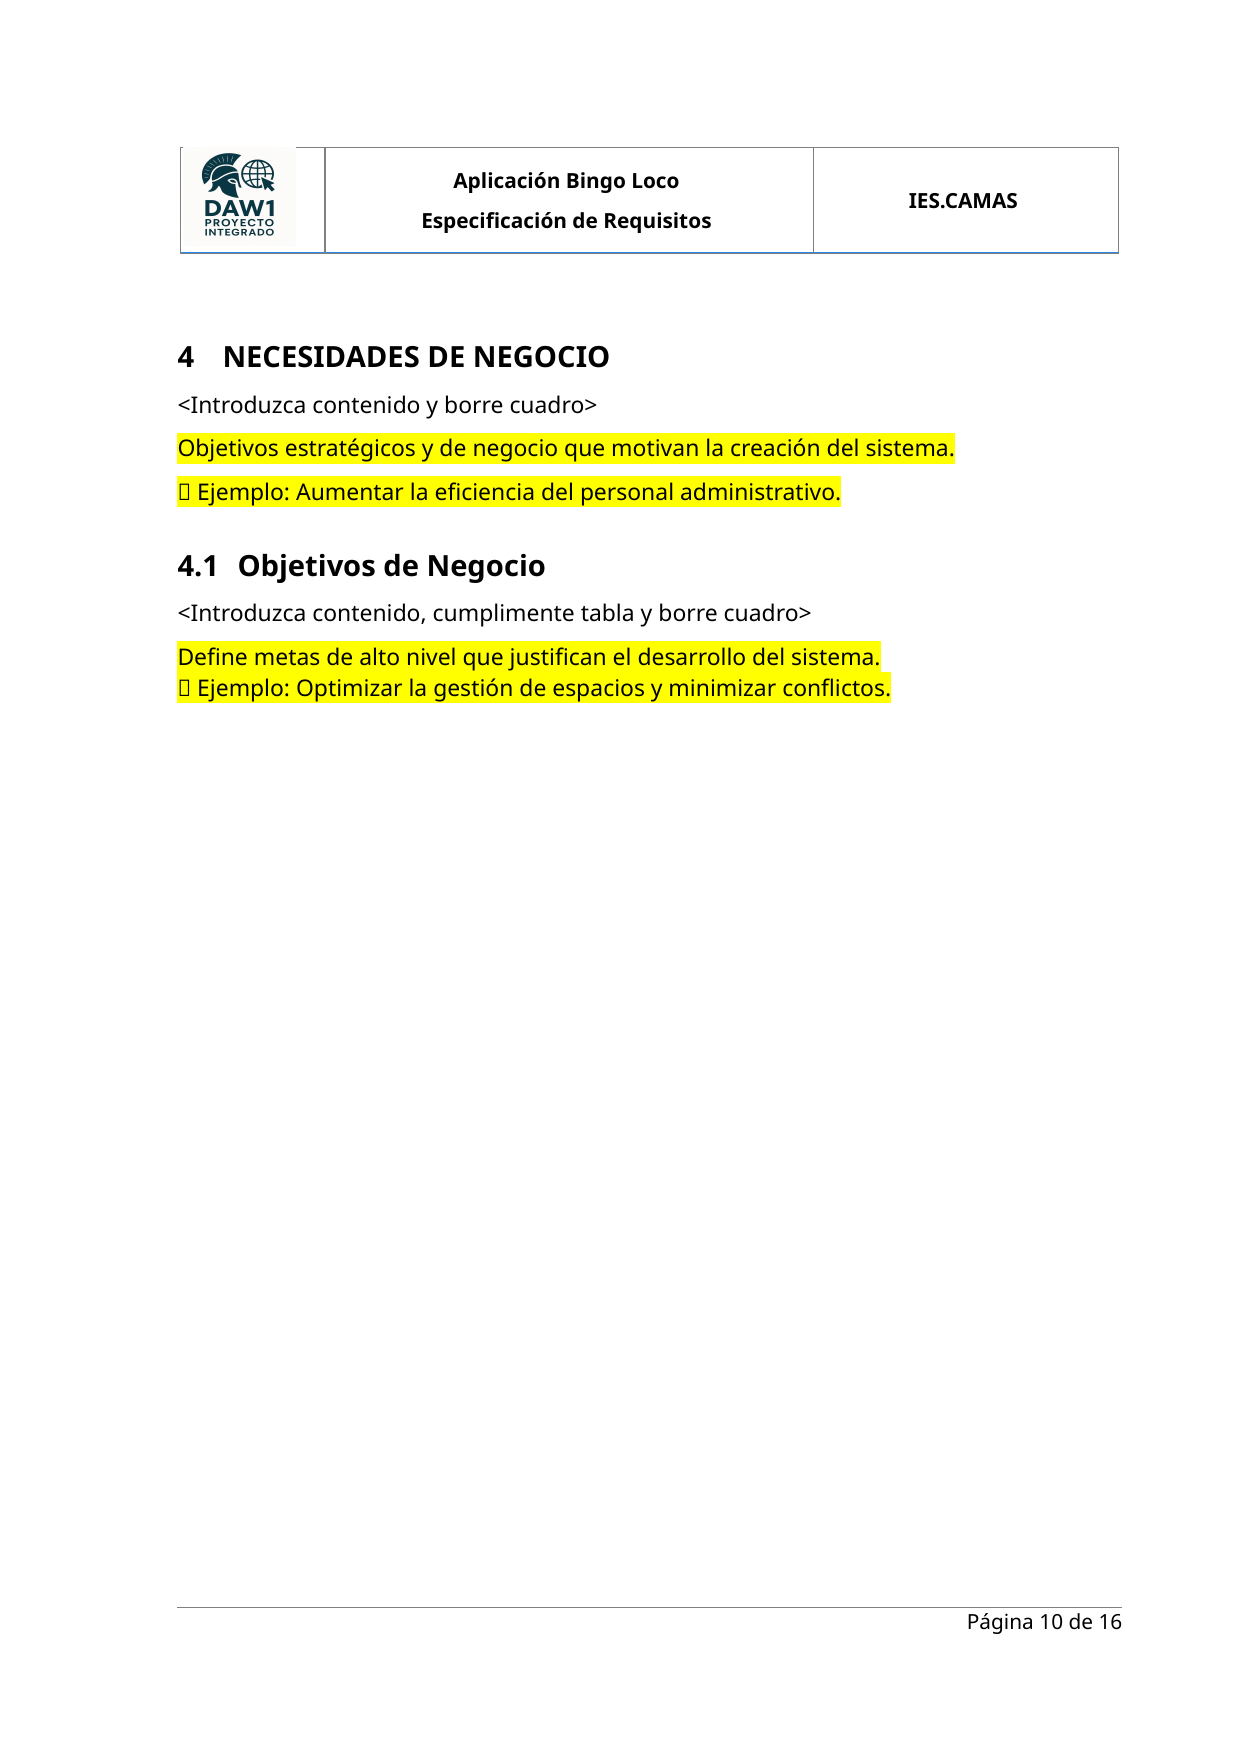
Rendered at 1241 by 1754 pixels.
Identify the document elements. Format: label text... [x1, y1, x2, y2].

text 🔹 Ejemplo: Aumentar la eficiencia del personal administrativo. [177, 476, 1122, 507]
text Define metas de alto nivel que justifican el desarrollo del sistema. [177, 641, 1122, 672]
subtitle Objetivos de Negocio [177, 545, 1122, 584]
picture [183, 147, 296, 246]
text <Introduzca contenido, cumplimente tabla y borre cuadro> [177, 597, 1122, 628]
text Objetivos estratégicos y de negocio que motivan la creación del sistema. [177, 432, 1122, 464]
text 🔹 Ejemplo: Optimizar la gestión de espacios y minimizar conflictos. [177, 672, 1122, 703]
subtitle NECESIDADES DE NEGOCIO [177, 336, 1122, 376]
text <Introduzca contenido y borre cuadro> [177, 389, 1122, 420]
